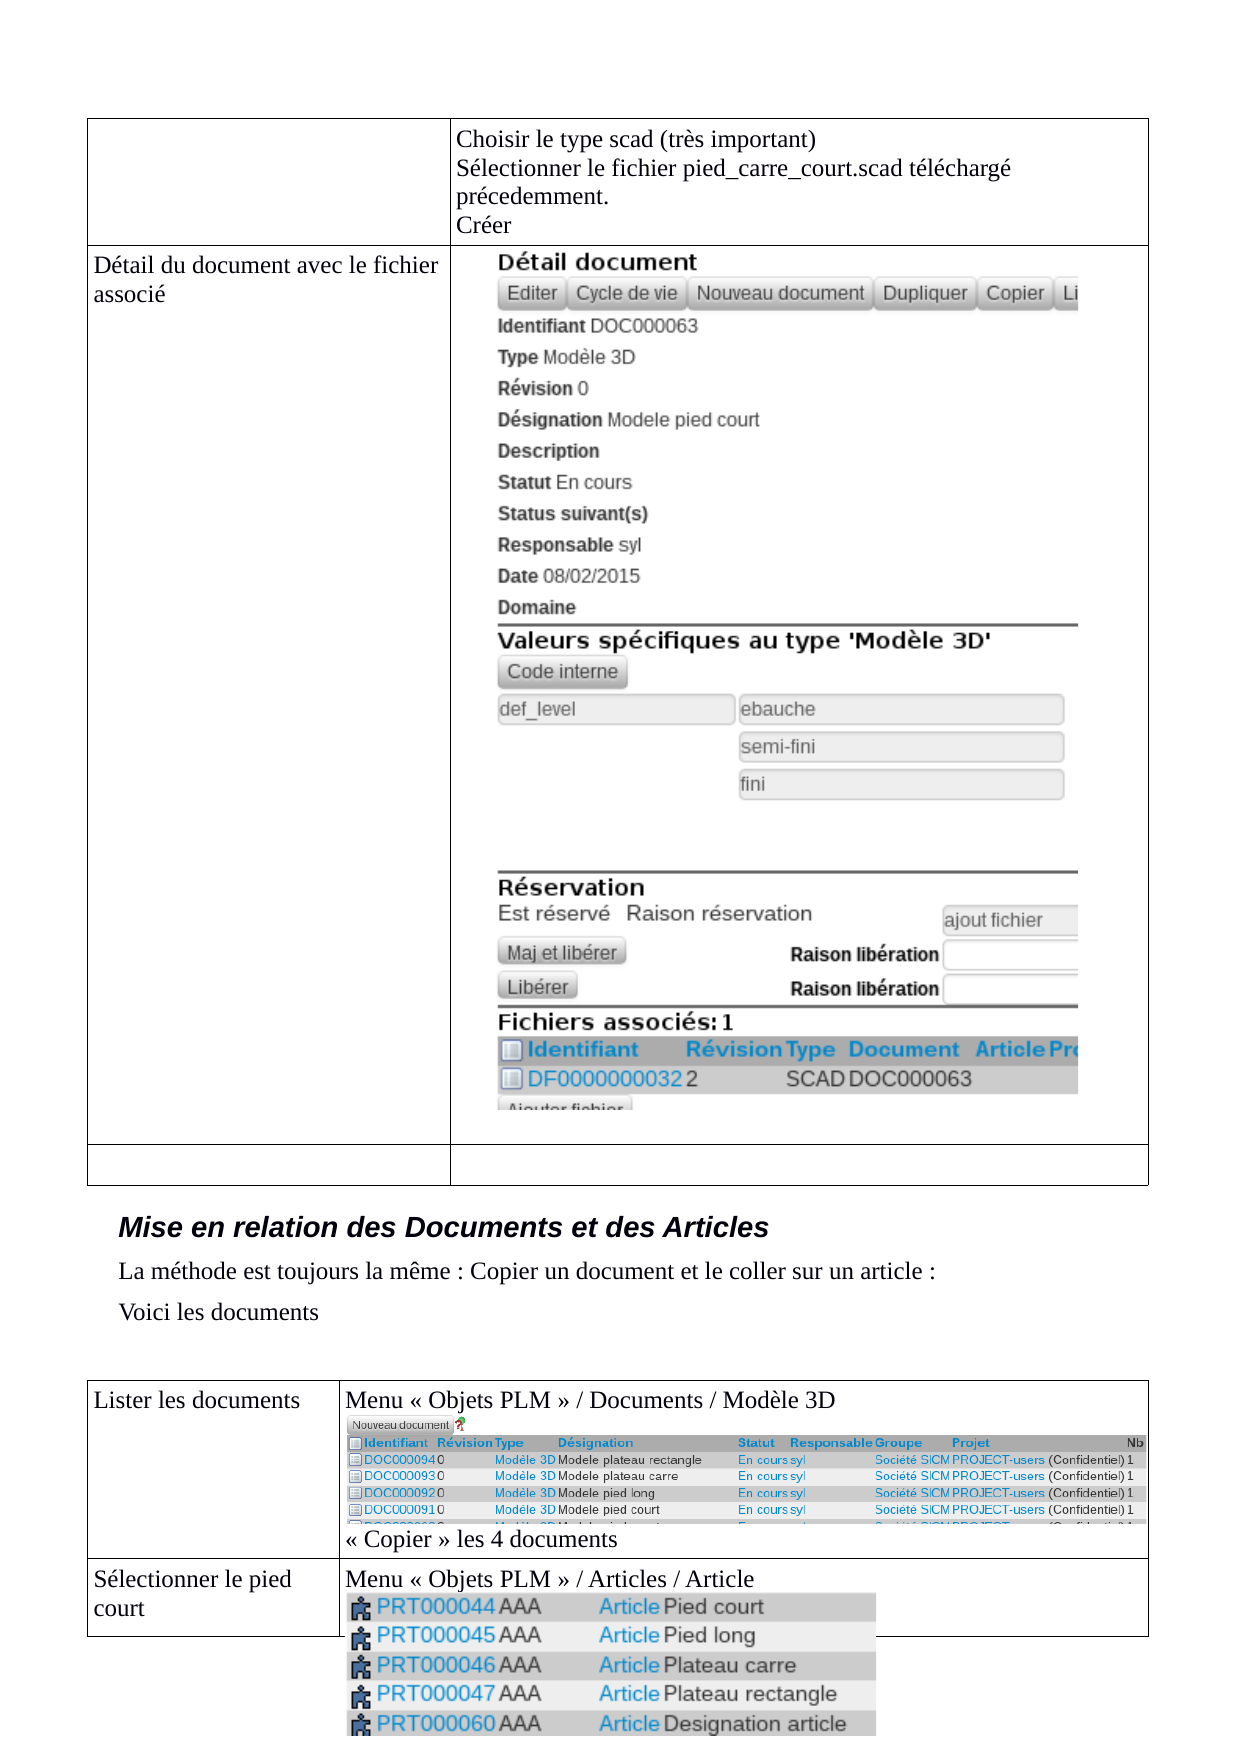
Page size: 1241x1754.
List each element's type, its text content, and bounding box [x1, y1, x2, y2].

table_cell [88, 119, 450, 245]
table_cell [451, 1145, 1148, 1185]
table_cell Sélectionner le pied court [88, 1559, 339, 1636]
text Voici les documents [118, 1297, 1122, 1326]
table_cell Menu « Objets PLM » / Articles / Article [340, 1559, 1148, 1636]
text La méthode est toujours la même : Copier un document et le coller sur un article : [118, 1256, 1122, 1284]
picture [344, 1592, 877, 1736]
table_cell Détail du document avec le fichier associé [88, 246, 450, 1144]
table_cell [451, 246, 1148, 1144]
subtitle Mise en relation des Documents et des Articles [118, 1210, 1122, 1243]
table_cell [88, 1145, 450, 1185]
table_header Lister les documents [88, 1381, 339, 1558]
table_cell Choisir le type scad (très important) Sélectionner le fichier pied_carre_court.scad téléchargé précedemment. Créer [451, 119, 1148, 245]
picture [495, 250, 1079, 1110]
picture [344, 1414, 1147, 1524]
table_header Menu « Objets PLM » / Documents / Modèle 3D « Copier » les 4 documents [340, 1381, 1148, 1558]
